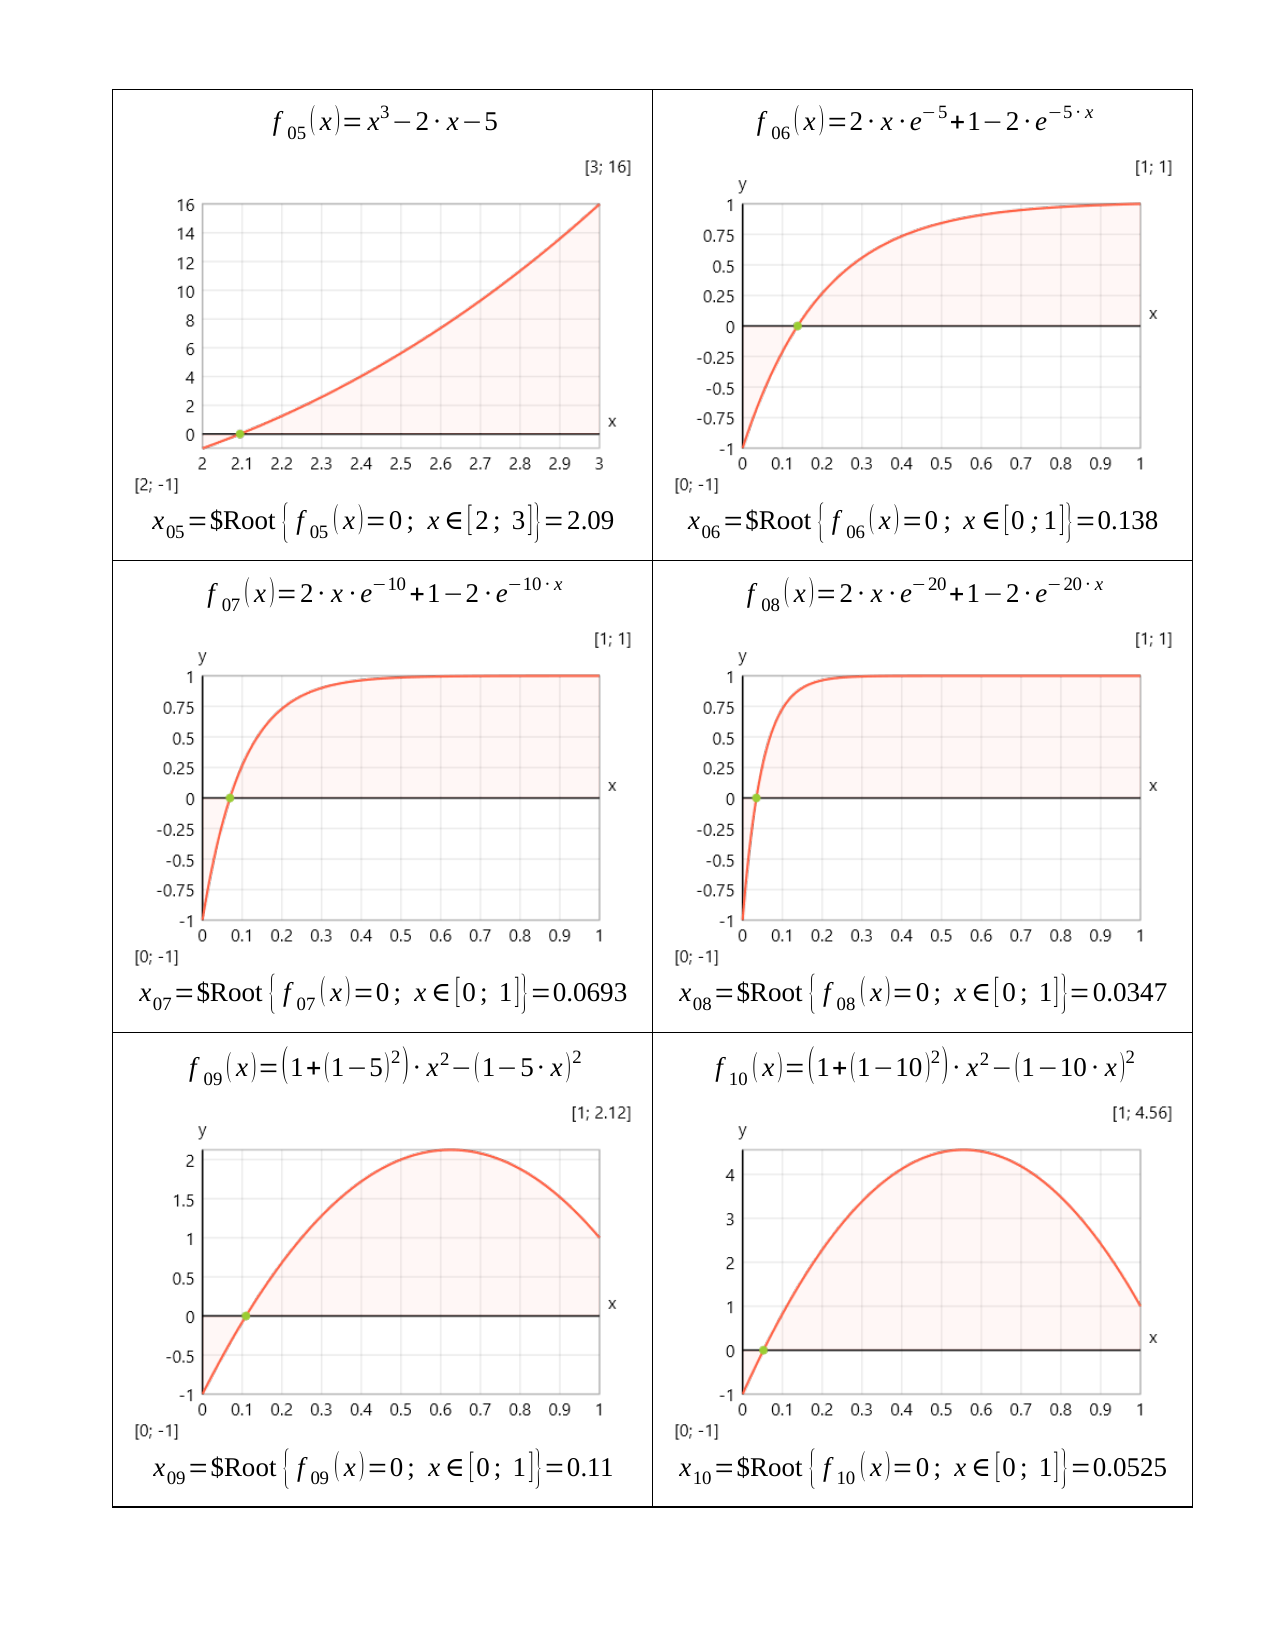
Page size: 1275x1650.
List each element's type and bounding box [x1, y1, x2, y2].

table_cell [653, 90, 1192, 560]
table_cell [653, 1033, 1192, 1506]
table_cell [113, 561, 652, 1032]
table_cell [653, 561, 1192, 1032]
table_cell [113, 90, 652, 560]
table_cell [113, 1033, 652, 1506]
